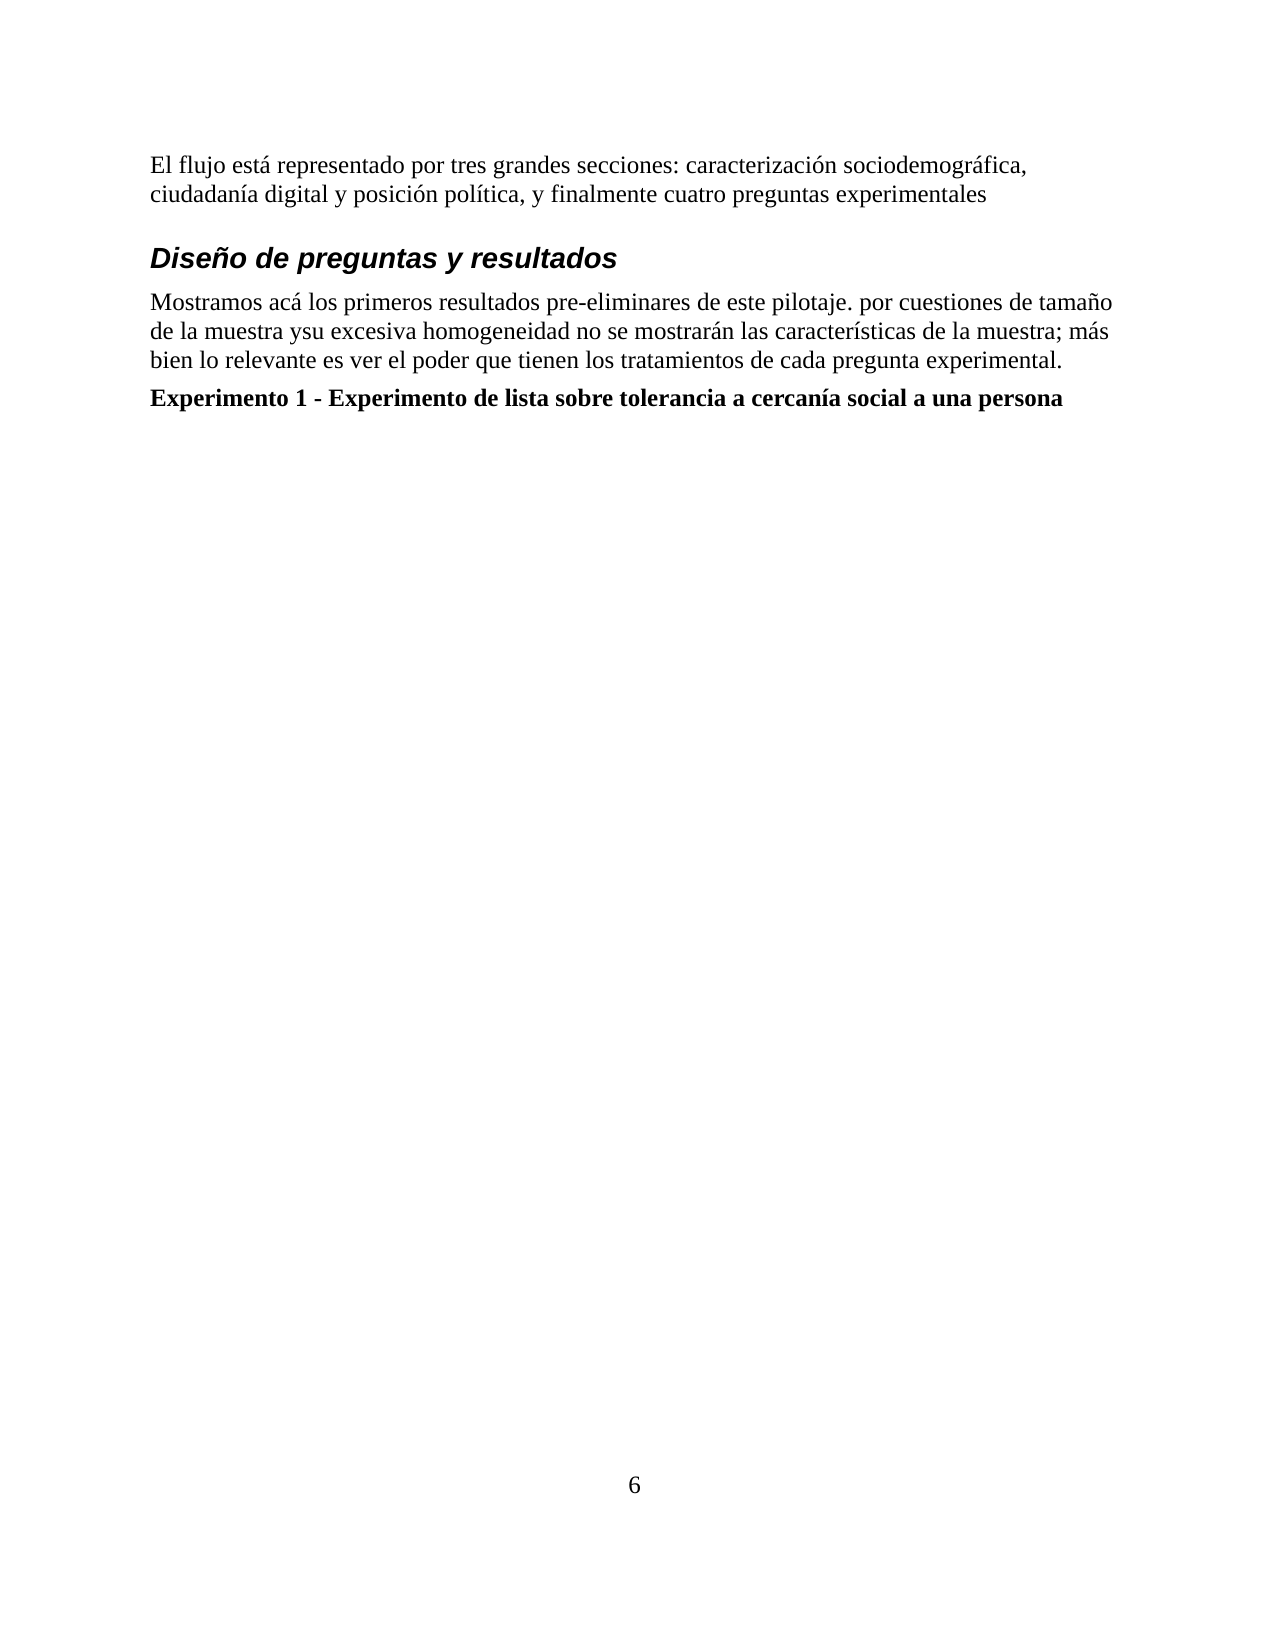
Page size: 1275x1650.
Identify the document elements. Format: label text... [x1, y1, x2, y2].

text El flujo está representado por tres grandes secciones: caracterización sociodemográfica, ciudadanía digital y posición política, y finalmente cuatro preguntas experimentales [150, 150, 1125, 207]
text Experimento 1 - Experimento de lista sobre tolerancia a cercanía social a una persona [150, 383, 1125, 411]
subtitle Diseño de preguntas y resultados [150, 241, 1125, 275]
text Mostramos acá los primeros resultados pre-eliminares de este pilotaje. por cuestiones de tamaño de la muestra ysu excesiva homogeneidad no se mostrarán las características de la muestra; más bien lo relevante es ver el poder que tienen los tratamientos de cada pregunta experimental. [150, 287, 1125, 374]
